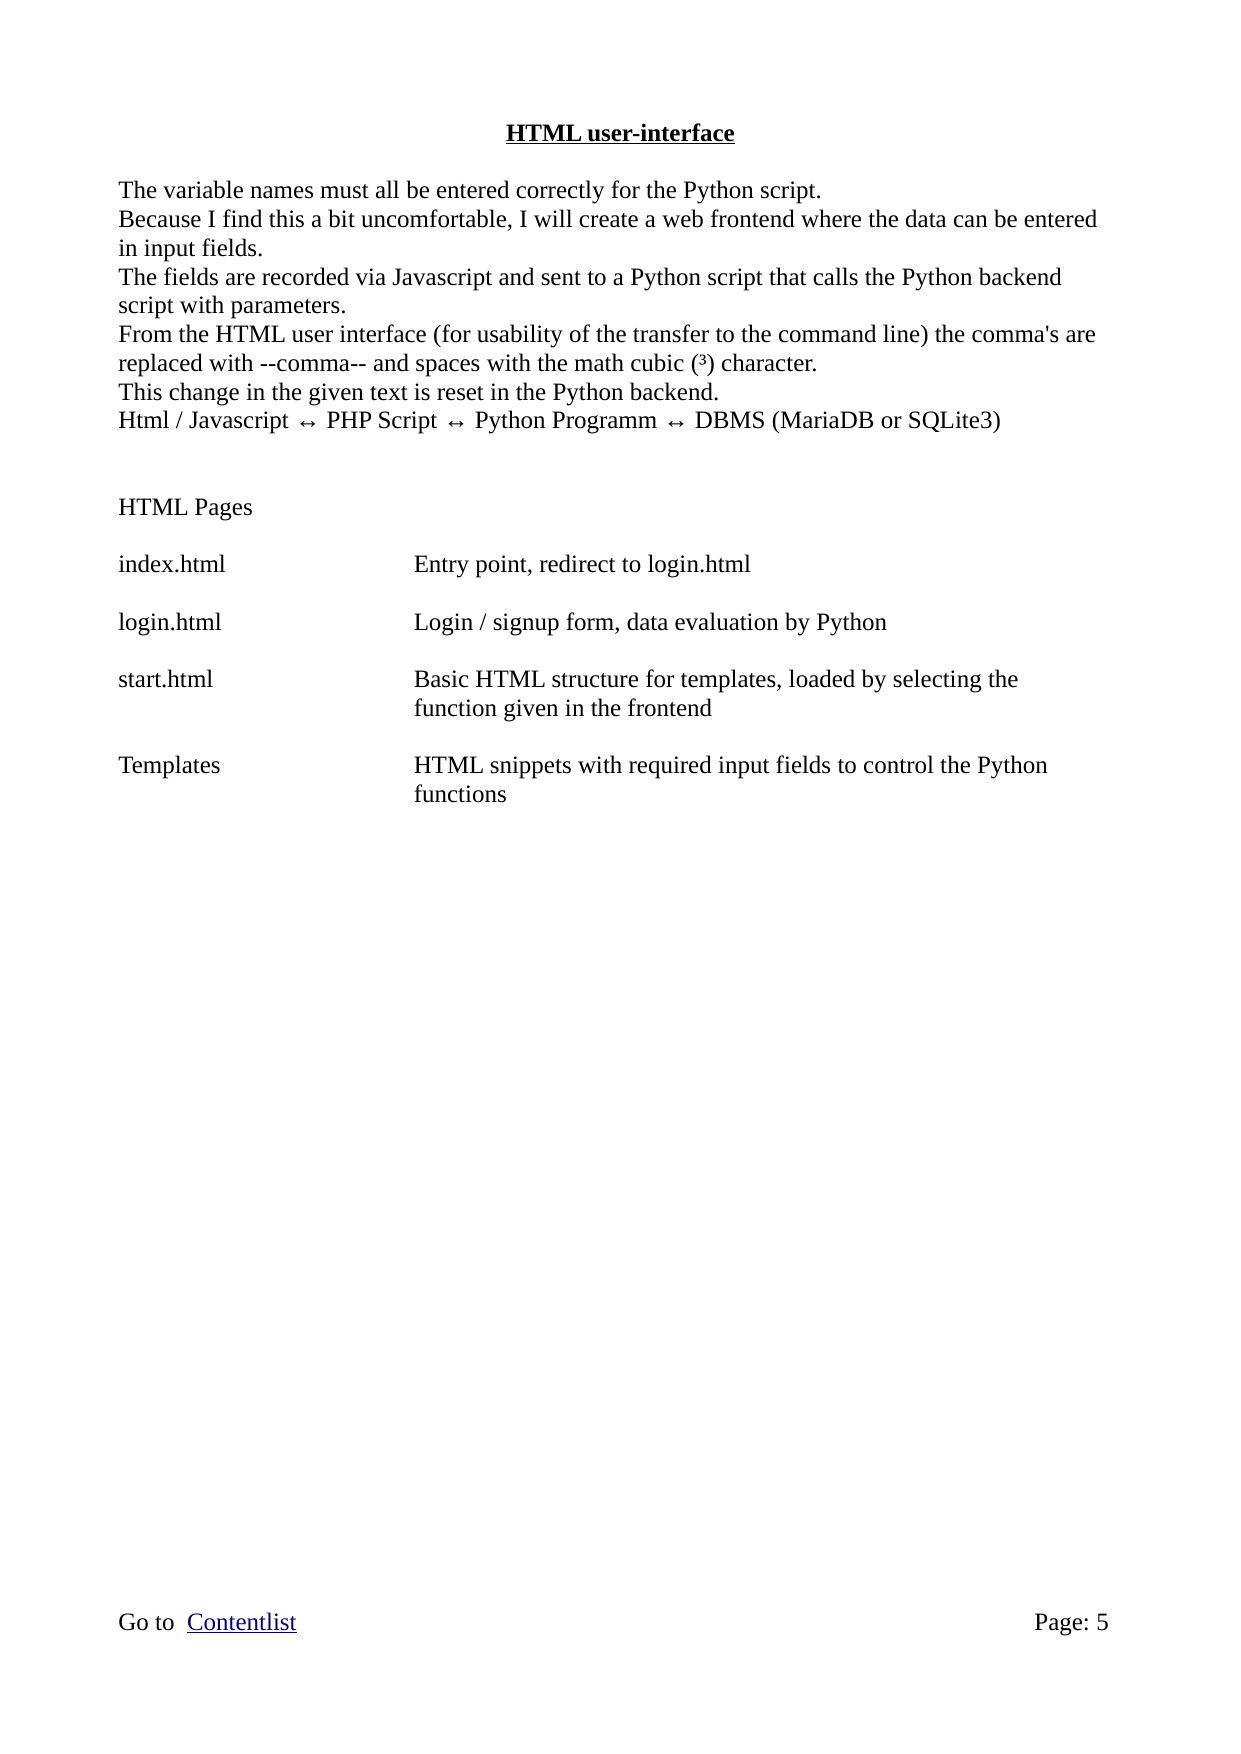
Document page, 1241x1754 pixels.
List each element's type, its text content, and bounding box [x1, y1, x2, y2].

text HTML user-interface [118, 118, 1122, 147]
text Templates HTML snippets with required input fields to control the Python functions [118, 751, 1122, 808]
text index.html Entry point, redirect to login.html login.html Login / signup form, data evaluation by Python [118, 521, 1122, 664]
text start.html Basic HTML structure for templates, loaded by selecting the function given in the frontend [118, 664, 1122, 751]
text HTML Pages [118, 492, 1122, 521]
text The variable names must all be entered correctly for the Python script. Because I find this a bit uncomfortable, I will create a web frontend where the data can be entered in input fields. The fields are recorded via Javascript and sent to a Python script that calls the Python backend script with parameters. From the HTML user interface (for usability of the transfer to the command line) the comma's are replaced with --comma-- and spaces with the math cubic (³) character. This change in the given text is reset in the Python backend. Html / Javascript ↔ PHP Script ↔ Python Programm ↔ DBMS (MariaDB or SQLite3) [118, 147, 1122, 463]
